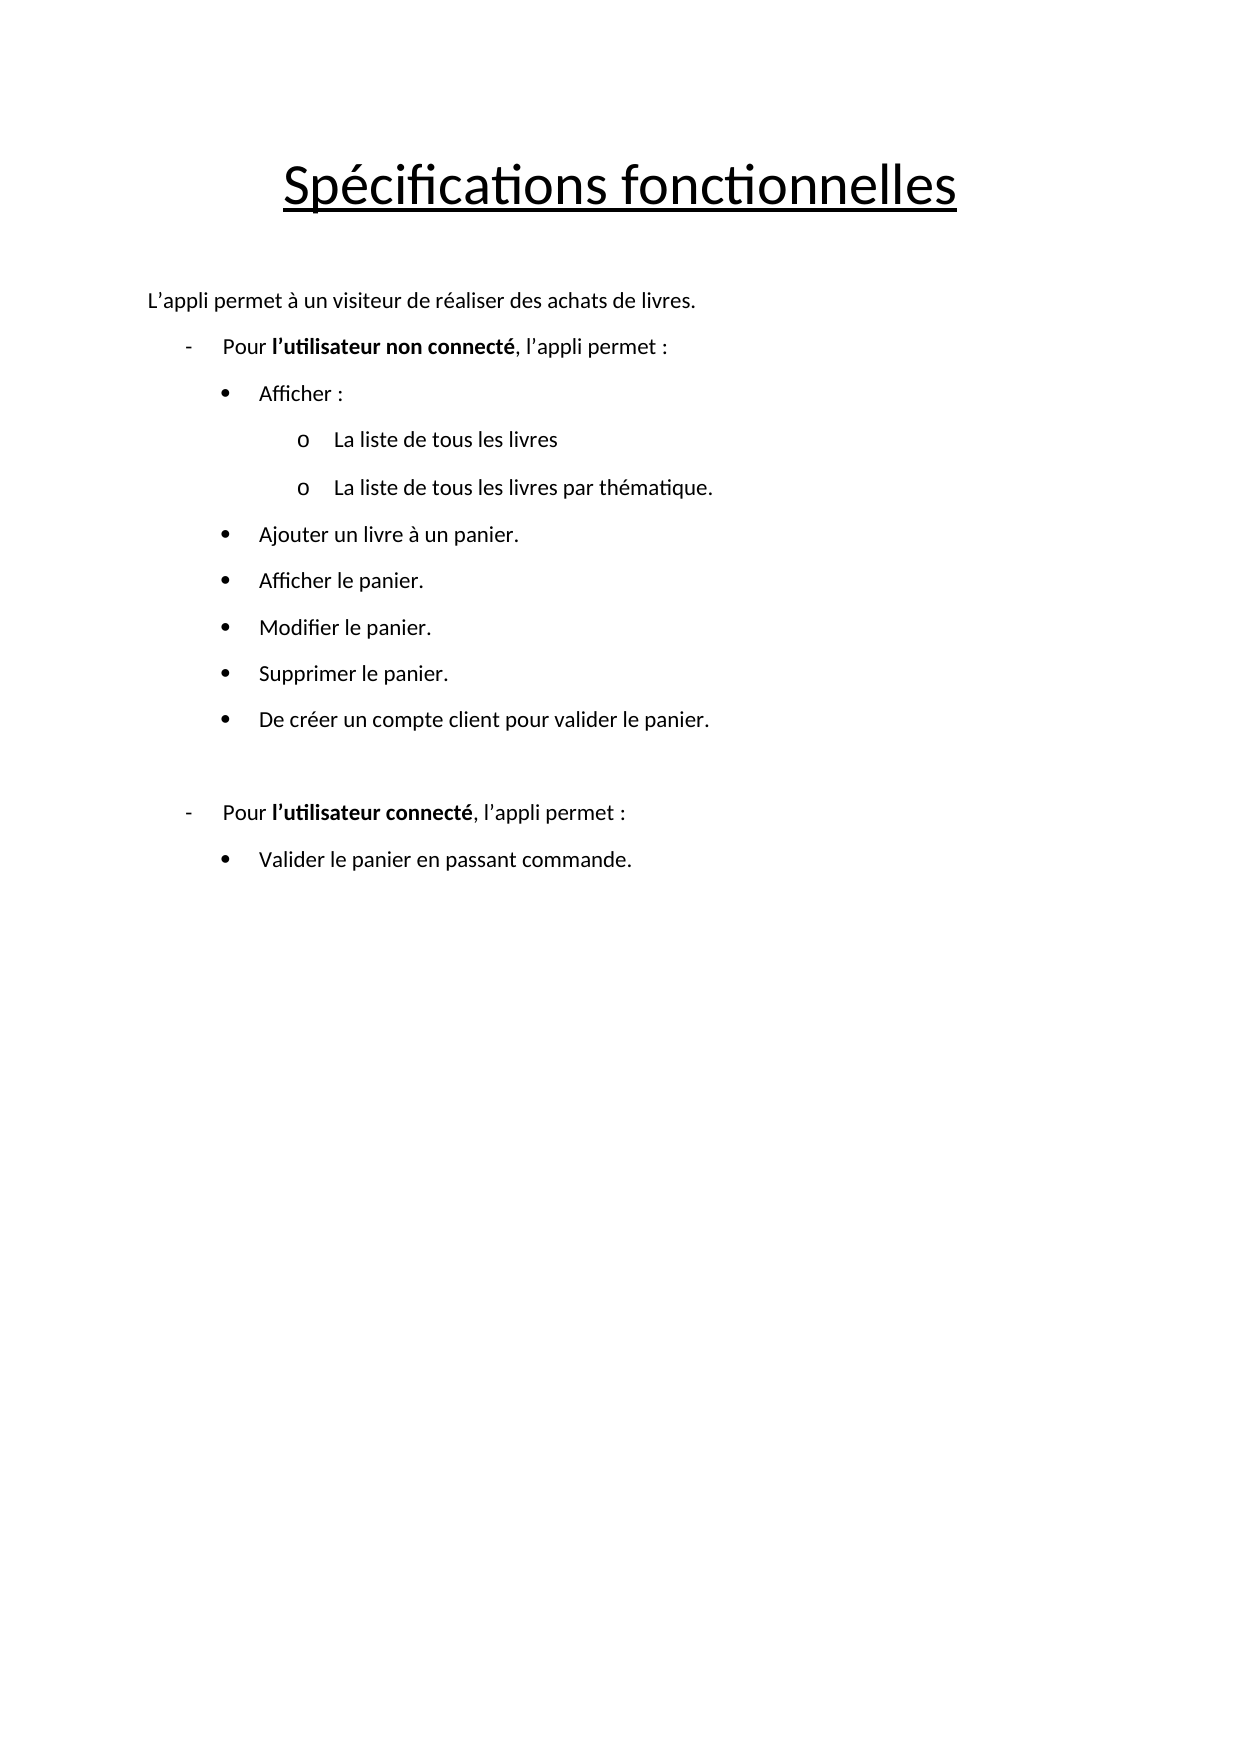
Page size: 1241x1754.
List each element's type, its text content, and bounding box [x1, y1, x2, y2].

text Spécifications fonctionnelles [148, 148, 1093, 219]
list Pour l’utilisateur non connecté, l’appli permet : [185, 332, 1093, 361]
list Supprimer le panier. [221, 659, 1093, 687]
list Valider le panier en passant commande. [221, 845, 1093, 873]
list La liste de tous les livres [296, 425, 1093, 454]
list Afficher : [221, 379, 1093, 407]
text L’appli permet à un visiteur de réaliser des achats de livres. [148, 286, 1093, 314]
list De créer un compte client pour valider le panier. [221, 706, 1093, 734]
list Pour l’utilisateur connecté, l’appli permet : [185, 798, 1093, 826]
list La liste de tous les livres par thématique. [296, 473, 1093, 502]
list Afficher le panier. [221, 567, 1093, 594]
list Ajouter un livre à un panier. [221, 520, 1093, 548]
list Modifier le panier. [221, 613, 1093, 641]
